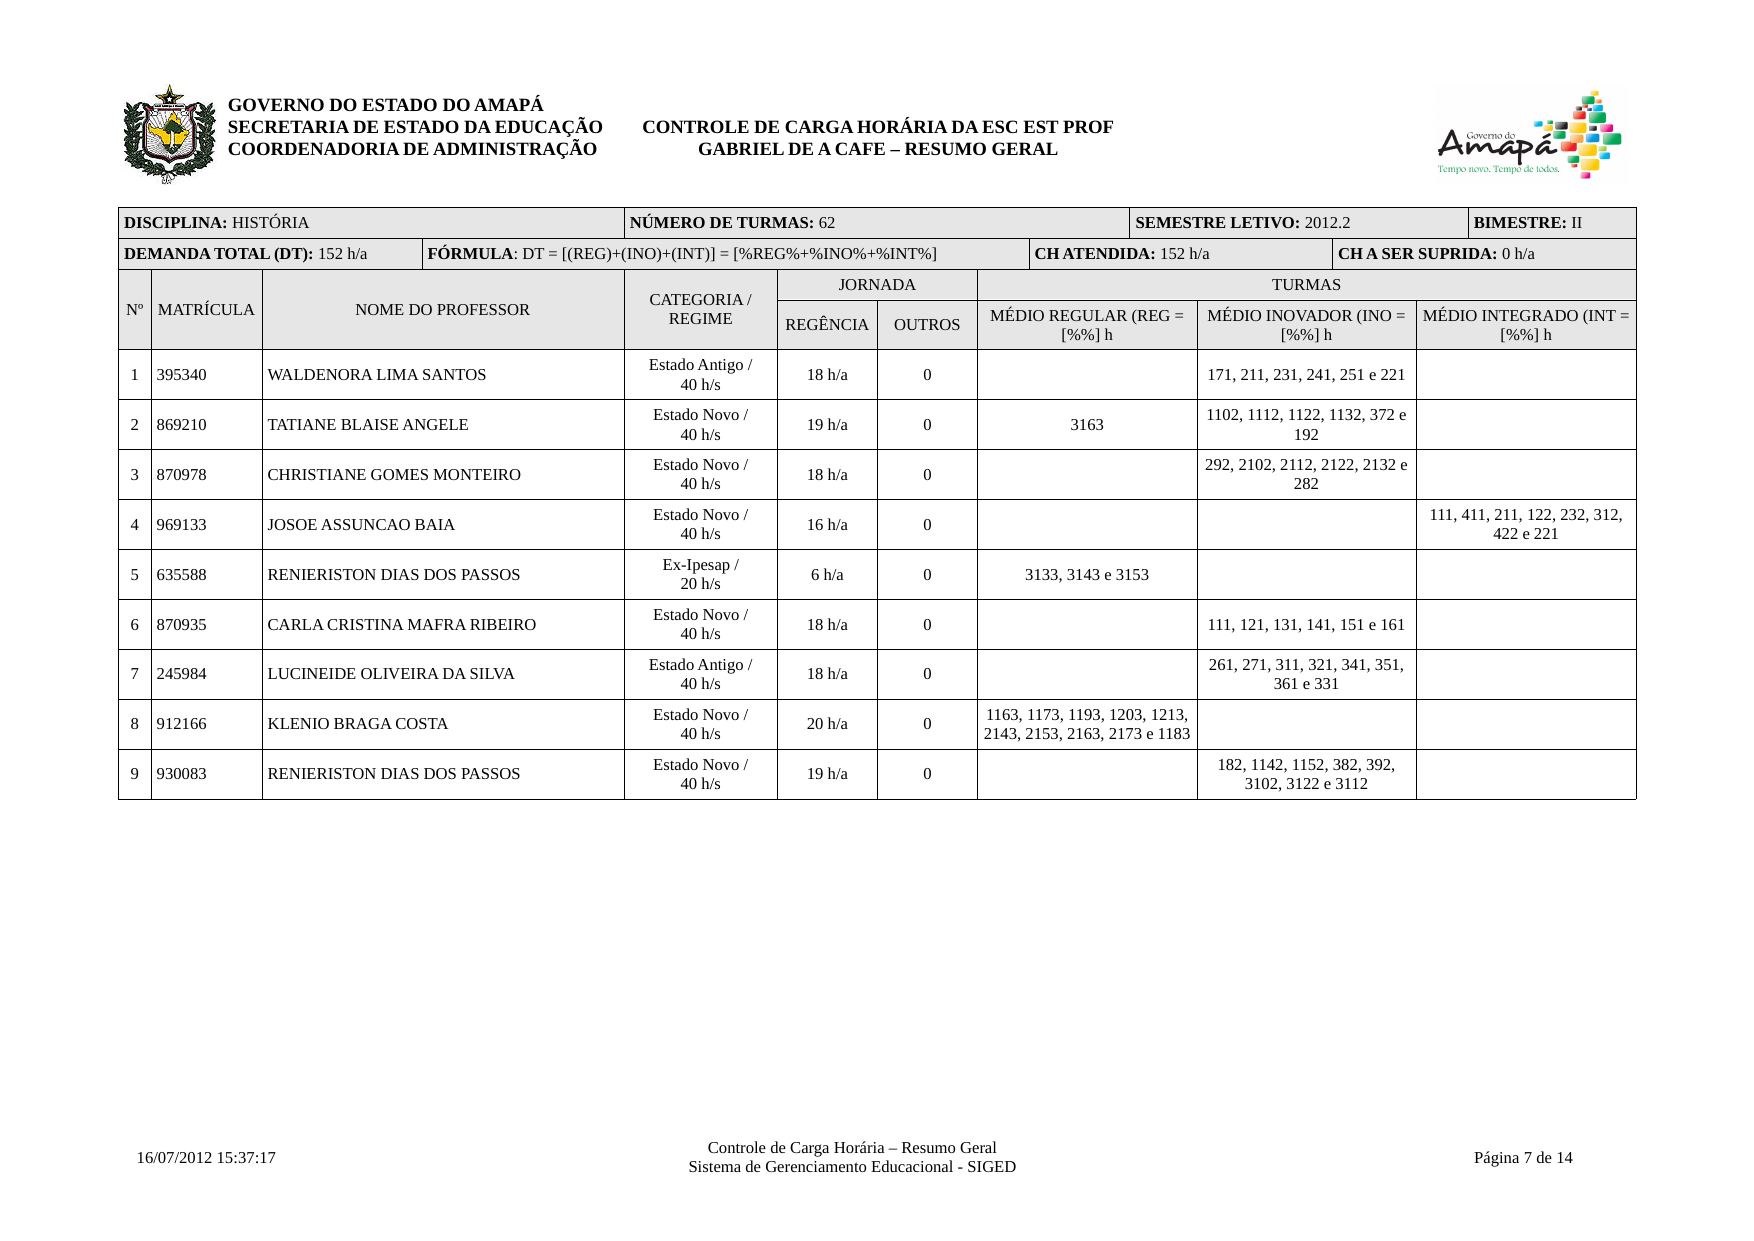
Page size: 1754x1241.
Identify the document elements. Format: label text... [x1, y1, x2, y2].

table_header DISCIPLINA: HISTÓRIA [119, 208, 624, 238]
table_cell TATIANE BLAISE ANGELE [263, 400, 624, 449]
table_cell 930083 [152, 750, 262, 798]
table_cell 20 h/a [778, 700, 877, 748]
table_cell [978, 600, 1197, 649]
table_cell [1417, 700, 1636, 748]
table_cell FÓRMULA: DT = [(REG)+(INO)+(INT)] = [%REG%+%INO%+%INT%] [423, 239, 1029, 269]
table_cell TURMAS [978, 270, 1636, 299]
table_cell 0 [878, 400, 977, 449]
table_cell 969133 [152, 500, 262, 549]
table_cell 18 h/a [778, 350, 877, 399]
table_cell 869210 [152, 400, 262, 449]
table_cell KLENIO BRAGA COSTA [263, 700, 624, 748]
table_cell 3163 [978, 400, 1197, 449]
table_cell 5 [119, 550, 151, 599]
table_cell 0 [878, 550, 977, 599]
table_cell 111, 411, 211, 122, 232, 312, 422 e 221 [1417, 500, 1636, 549]
table_cell [978, 750, 1197, 798]
picture [123, 84, 218, 185]
table_cell RENIERISTON DIAS DOS PASSOS [263, 750, 624, 798]
table_cell [1417, 400, 1636, 449]
table_cell NOME DO PROFESSOR [263, 270, 624, 349]
table_cell 9 [119, 750, 151, 798]
table_cell JORNADA [778, 270, 977, 299]
table_cell [1417, 550, 1636, 599]
table_cell 1163, 1173, 1193, 1203, 1213, 2143, 2153, 2163, 2173 e 1183 [978, 700, 1197, 748]
table_cell 912166 [152, 700, 262, 748]
table_cell [1417, 450, 1636, 499]
table_cell 870935 [152, 600, 262, 649]
table_cell Estado Novo / 40 h/s [625, 750, 777, 798]
table_cell 635588 [152, 550, 262, 599]
table_cell 171, 211, 231, 241, 251 e 221 [1198, 350, 1416, 399]
table_cell [1417, 350, 1636, 399]
table_cell 292, 2102, 2112, 2122, 2132 e 282 [1198, 450, 1416, 499]
table_cell [1417, 750, 1636, 798]
table_cell [1198, 700, 1416, 748]
table_cell Estado Antigo / 40 h/s [625, 650, 777, 699]
table_cell 3133, 3143 e 3153 [978, 550, 1197, 599]
table_header BIMESTRE: II [1469, 208, 1636, 238]
table_cell Estado Novo / 40 h/s [625, 600, 777, 649]
table_cell 0 [878, 750, 977, 798]
table_header NÚMERO DE TURMAS: 62 [625, 208, 1129, 238]
table_cell [1198, 500, 1416, 549]
table_cell [1198, 550, 1416, 599]
table_cell 19 h/a [778, 750, 877, 798]
table_cell MÉDIO INOVADOR (INO = [%%] h [1198, 301, 1416, 349]
table_cell CHRISTIANE GOMES MONTEIRO [263, 450, 624, 499]
table_cell 111, 121, 131, 141, 151 e 161 [1198, 600, 1416, 649]
table_cell JOSOE ASSUNCAO BAIA [263, 500, 624, 549]
table_cell 6 h/a [778, 550, 877, 599]
table_cell [1417, 600, 1636, 649]
table_cell 1102, 1112, 1122, 1132, 372 e 192 [1198, 400, 1416, 449]
table_cell 182, 1142, 1152, 382, 392, 3102, 3122 e 3112 [1198, 750, 1416, 798]
table_cell 19 h/a [778, 400, 877, 449]
table_cell [978, 650, 1197, 699]
table_cell CH A SER SUPRIDA: 0 h/a [1333, 239, 1636, 269]
table_cell 2 [119, 400, 151, 449]
table_cell Estado Novo / 40 h/s [625, 450, 777, 499]
table_cell Nº [119, 270, 151, 349]
table_cell RENIERISTON DIAS DOS PASSOS [263, 550, 624, 599]
table_cell REGÊNCIA [778, 301, 877, 349]
table_cell Estado Antigo / 40 h/s [625, 350, 777, 399]
table_cell 245984 [152, 650, 262, 699]
table_cell 6 [119, 600, 151, 649]
table_cell 18 h/a [778, 600, 877, 649]
table_cell 8 [119, 700, 151, 748]
table_cell 4 [119, 500, 151, 549]
table_cell CATEGORIA / REGIME [625, 270, 777, 349]
table_cell 395340 [152, 350, 262, 399]
table_cell OUTROS [878, 301, 977, 349]
table_cell MÉDIO INTEGRADO (INT = [%%] h [1417, 301, 1636, 349]
table_cell 16 h/a [778, 500, 877, 549]
table_cell 0 [878, 350, 977, 399]
table_cell 0 [878, 500, 977, 549]
table_cell 7 [119, 650, 151, 699]
table_cell MATRÍCULA [152, 270, 262, 349]
table_cell 3 [119, 450, 151, 499]
table_cell 0 [878, 600, 977, 649]
table_cell Ex-Ipesap / 20 h/s [625, 550, 777, 599]
table_cell 18 h/a [778, 650, 877, 699]
table_cell 18 h/a [778, 450, 877, 499]
table_cell 261, 271, 311, 321, 341, 351, 361 e 331 [1198, 650, 1416, 699]
table_cell [978, 500, 1197, 549]
table_cell [978, 350, 1197, 399]
table_cell Estado Novo / 40 h/s [625, 400, 777, 449]
table_header SEMESTRE LETIVO: 2012.2 [1130, 208, 1468, 238]
table_cell Estado Novo / 40 h/s [625, 700, 777, 748]
table_cell 870978 [152, 450, 262, 499]
table_cell CARLA CRISTINA MAFRA RIBEIRO [263, 600, 624, 649]
table_cell 1 [119, 350, 151, 399]
table_cell CH ATENDIDA: 152 h/a [1030, 239, 1332, 269]
table_cell LUCINEIDE OLIVEIRA DA SILVA [263, 650, 624, 699]
table_cell [978, 450, 1197, 499]
table_cell 0 [878, 700, 977, 748]
table_cell [1417, 650, 1636, 699]
table_cell MÉDIO REGULAR (REG = [%%] h [978, 301, 1197, 349]
table_cell Estado Novo / 40 h/s [625, 500, 777, 549]
table_cell DEMANDA TOTAL (DT): 152 h/a [119, 239, 422, 269]
picture [1433, 84, 1629, 185]
table_cell 0 [878, 650, 977, 699]
table_cell WALDENORA LIMA SANTOS [263, 350, 624, 399]
table_cell 0 [878, 450, 977, 499]
